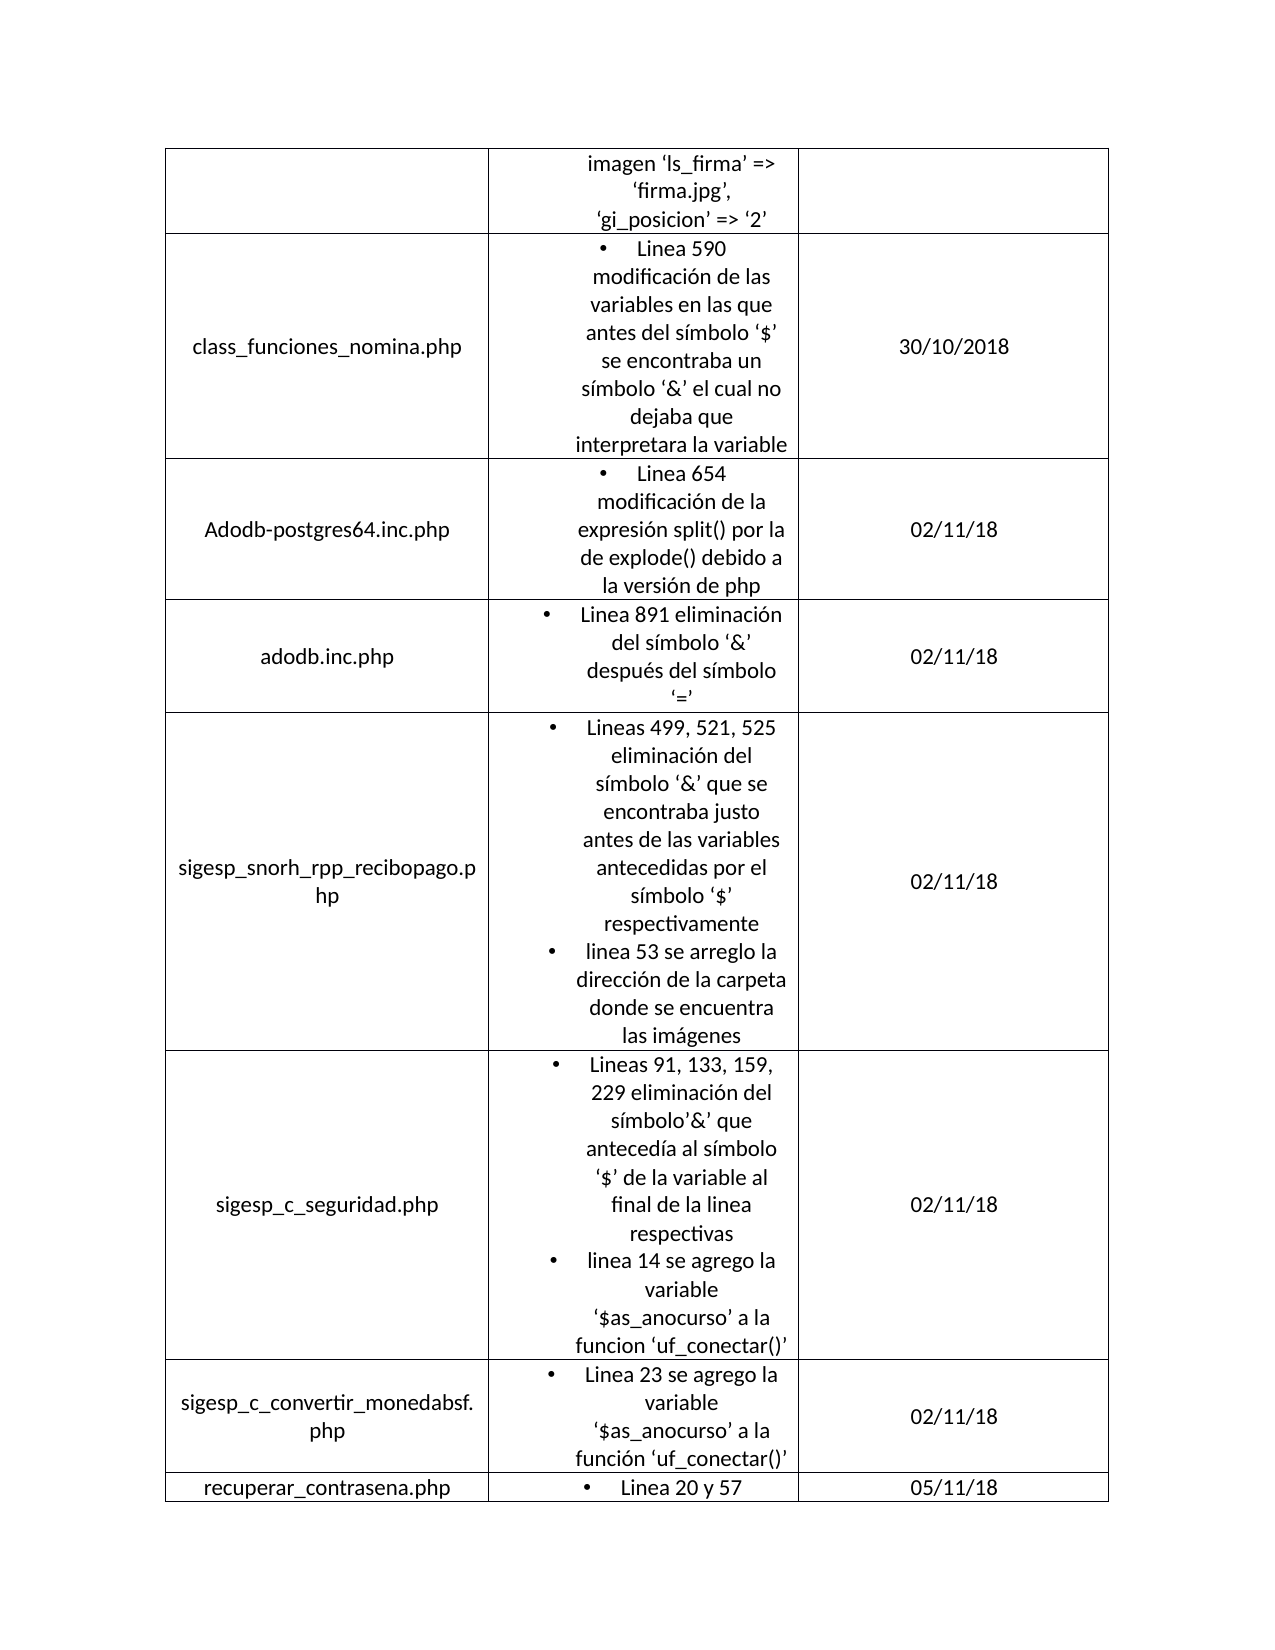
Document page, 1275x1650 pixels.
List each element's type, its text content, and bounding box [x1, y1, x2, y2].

table_cell 02/11/18 [799, 1360, 1108, 1472]
table_cell 02/11/18 [799, 713, 1108, 1049]
table_cell 02/11/18 [799, 600, 1108, 712]
table_cell class_funciones_nomina.php [166, 234, 488, 458]
table_cell adodb.inc.php [166, 600, 488, 712]
table_cell [799, 149, 1108, 233]
table_cell recuperar_contrasena.php [166, 1473, 488, 1501]
table_cell Linea 654 modificación de la expresión split() por la de explode() debido a la versión de php [489, 459, 798, 599]
table_cell 30/10/2018 [799, 234, 1108, 458]
table_cell sigesp_c_convertir_monedabsf.php [166, 1360, 488, 1472]
table_cell Lineas 499, 521, 525 eliminación del símbolo ‘&’ que se encontraba justo antes de las variables antecedidas por el símbolo ‘$’ respectivamente linea 53 se arreglo la dirección de la carpeta donde se encuentra las imágenes [489, 713, 798, 1049]
table_cell [166, 149, 488, 233]
table_cell 02/11/18 [799, 1051, 1108, 1359]
table_cell Linea 23 se agrego la variable ‘$as_anocurso’ a la función ‘uf_conectar()’ [489, 1360, 798, 1472]
table_cell imagen ‘ls_firma’ => ‘firma.jpg’, ‘gi_posicion’ => ‘2’ [489, 149, 798, 233]
table_cell Lineas 91, 133, 159, 229 eliminación del símbolo’&’ que antecedía al símbolo ‘$’ de la variable al final de la linea respectivas linea 14 se agrego la variable ‘$as_anocurso’ a la funcion ‘uf_conectar()’ [489, 1051, 798, 1359]
table_cell Linea 891 eliminación del símbolo ‘&’ después del símbolo ‘=’ [489, 600, 798, 712]
table_cell sigesp_snorh_rpp_recibopago.php [166, 713, 488, 1049]
table_cell 05/11/18 [799, 1473, 1108, 1501]
table_cell Linea 20 y 57 modificación de la conexión a la bd [489, 1473, 798, 1501]
table_cell sigesp_c_seguridad.php [166, 1051, 488, 1359]
table_cell Linea 590 modificación de las variables en las que antes del símbolo ‘$’ se encontraba un símbolo ‘&’ el cual no dejaba que interpretara la variable [489, 234, 798, 458]
table_cell Adodb-postgres64.inc.php [166, 459, 488, 599]
table_cell 02/11/18 [799, 459, 1108, 599]
